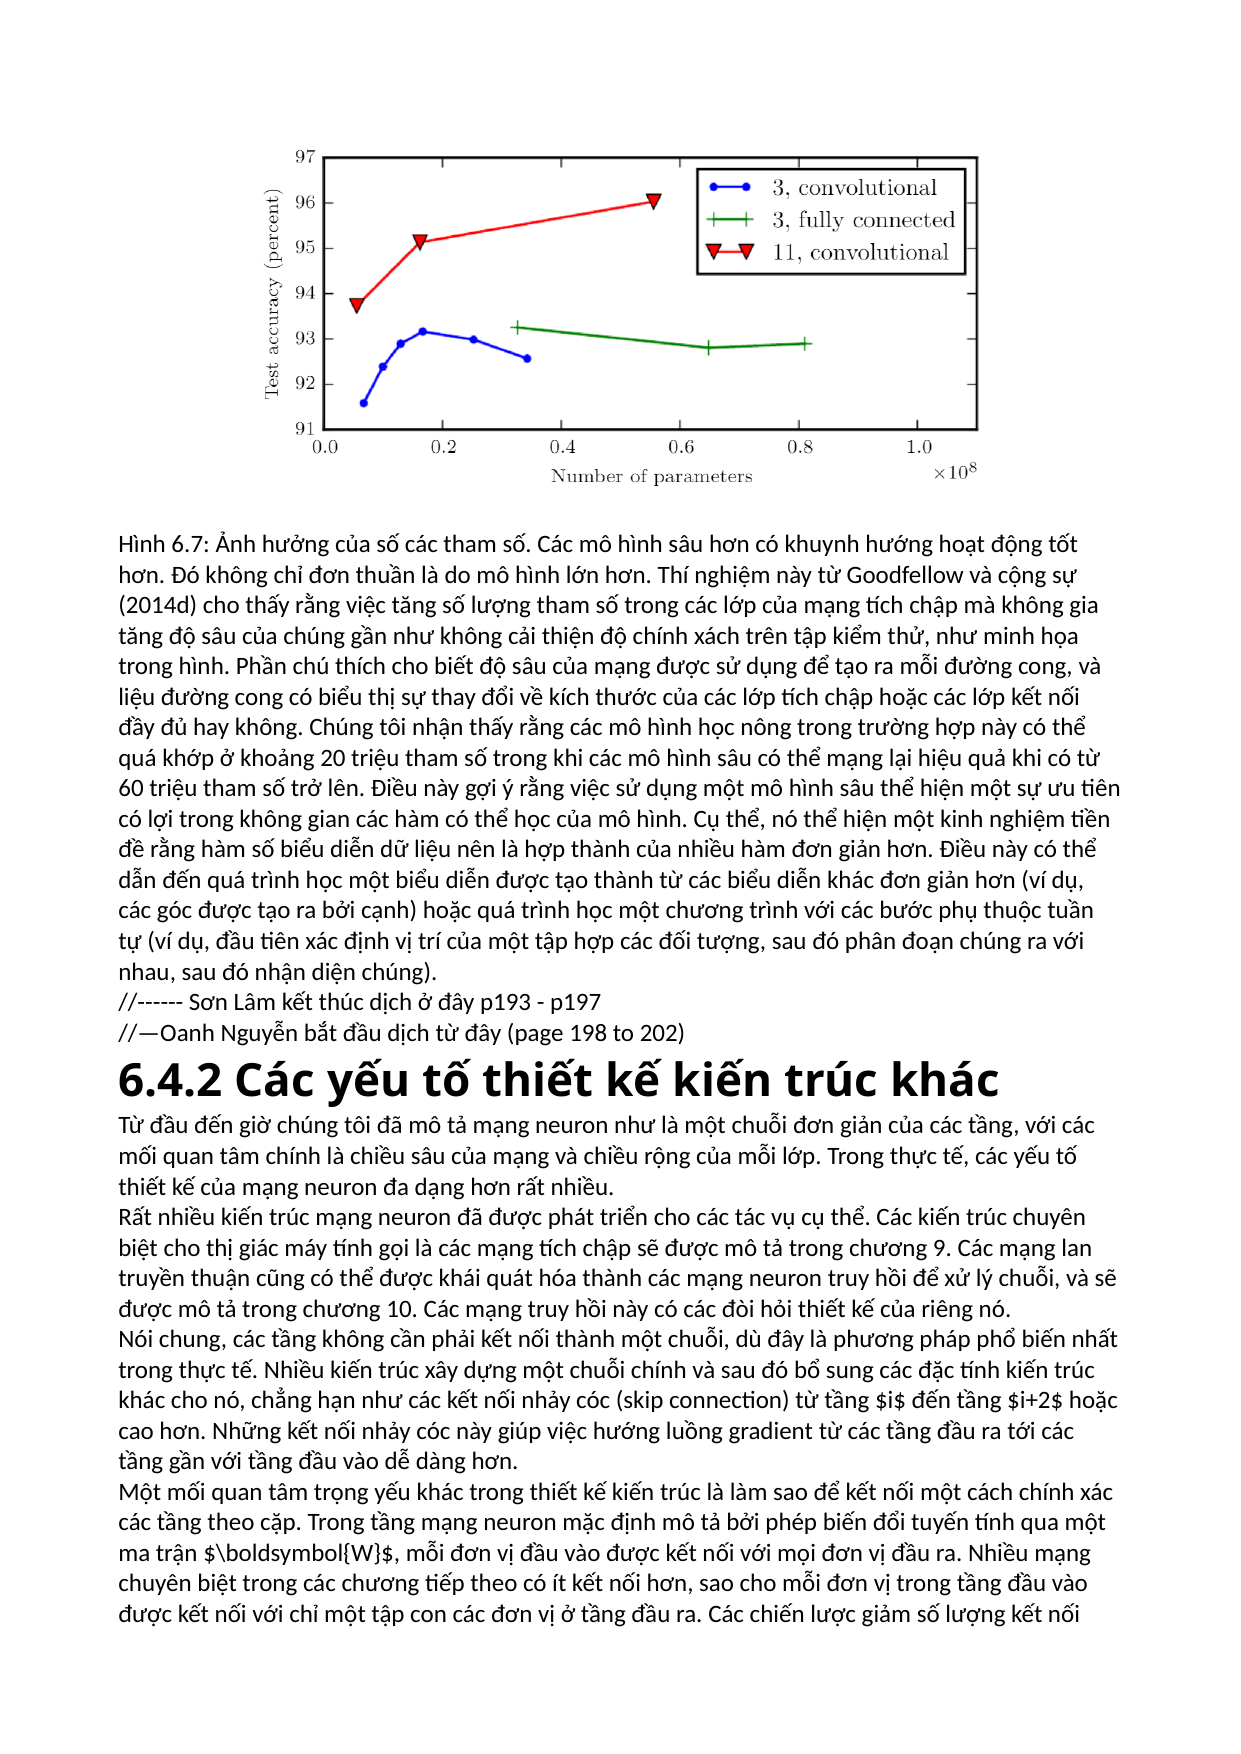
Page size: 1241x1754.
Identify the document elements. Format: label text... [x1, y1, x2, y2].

text Từ đầu đến giờ chúng tôi đã mô tả mạng neuron như là một chuỗi đơn giản của các tầng, với các mối quan tâm chính là chiều sâu của mạng và chiều rộng của mỗi lớp. Trong thực tế, các yếu tố thiết kế của mạng neuron đa dạng hơn rất nhiều. [118, 1109, 1122, 1201]
picture [127, 118, 1113, 498]
text Một mối quan tâm trọng yếu khác trong thiết kế kiến trúc là làm sao để kết nối một cách chính xác các tầng theo cặp. Trong tầng mạng neuron mặc định mô tả bởi phép biến đổi tuyến tính qua một ma trận $\boldsymbol{W}$, mỗi đơn vị đầu vào được kết nối với mọi đơn vị đầu ra. Nhiều mạng chuyên biệt trong các chương tiếp theo có ít kết nối hơn, sao cho mỗi đơn vị trong tầng đầu vào được kết nối với chỉ một tập con các đơn vị ở tầng đầu ra. Các chiến lược giảm số lượng kết nối [118, 1476, 1122, 1628]
text //------ Sơn Lâm kết thúc dịch ở đây p193 - p197 [118, 986, 1122, 1017]
subtitle 6.4.2 Các yếu tố thiết kế kiến trúc khác [118, 1047, 1122, 1109]
text Rất nhiều kiến trúc mạng neuron đã được phát triển cho các tác vụ cụ thể. Các kiến trúc chuyên biệt cho thị giác máy tính gọi là các mạng tích chập sẽ được mô tả trong chương 9. Các mạng lan truyền thuận cũng có thể được khái quát hóa thành các mạng neuron truy hồi để xử lý chuỗi, và sẽ được mô tả trong chương 10. Các mạng truy hồi này có các đòi hỏi thiết kế của riêng nó. [118, 1201, 1122, 1323]
text Nói chung, các tầng không cần phải kết nối thành một chuỗi, dù đây là phương pháp phổ biến nhất trong thực tế. Nhiều kiến trúc xây dựng một chuỗi chính và sau đó bổ sung các đặc tính kiến trúc khác cho nó, chẳng hạn như các kết nối nhảy cóc (skip connection) từ tầng $i$ đến tầng $i+2$ hoặc cao hơn. Những kết nối nhảy cóc này giúp việc hướng luồng gradient từ các tầng đầu ra tới các tầng gần với tầng đầu vào dễ dàng hơn. [118, 1323, 1122, 1476]
text Hình 6.7: Ảnh hưởng của số các tham số. Các mô hình sâu hơn có khuynh hướng hoạt động tốt hơn. Đó không chỉ đơn thuần là do mô hình lớn hơn. Thí nghiệm này từ Goodfellow và cộng sự (2014d) cho thấy rằng việc tăng số lượng tham số trong các lớp của mạng tích chập mà không gia tăng độ sâu của chúng gần như không cải thiện độ chính xách trên tập kiểm thử, như minh họa trong hình. Phần chú thích cho biết độ sâu của mạng được sử dụng để tạo ra mỗi đường cong, và liệu đường cong có biểu thị sự thay đổi về kích thước của các lớp tích chập hoặc các lớp kết nối đầy đủ hay không. Chúng tôi nhận thấy rằng các mô hình học nông trong trường hợp này có thể quá khớp ở khoảng 20 triệu tham số trong khi các mô hình sâu có thể mạng lại hiệu quả khi có từ 60 triệu tham số trở lên. Điều này gợi ý rằng việc sử dụng một mô hình sâu thể hiện một sự ưu tiên có lợi trong không gian các hàm có thể học của mô hình. Cụ thể, nó thể hiện một kinh nghiệm tiền đề rằng hàm số biểu diễn dữ liệu nên là hợp thành của nhiều hàm đơn giản hơn. Điều này có thể dẫn đến quá trình học một biểu diễn được tạo thành từ các biểu diễn khác đơn giản hơn (ví dụ, các góc được tạo ra bởi cạnh) hoặc quá trình học một chương trình với các bước phụ thuộc tuần tự (ví dụ, đầu tiên xác định vị trí của một tập hợp các đối tượng, sau đó phân đoạn chúng ra với nhau, sau đó nhận diện chúng). [118, 528, 1122, 986]
text //—Oanh Nguyễn bắt đầu dịch từ đây (page 198 to 202) [118, 1017, 1122, 1047]
